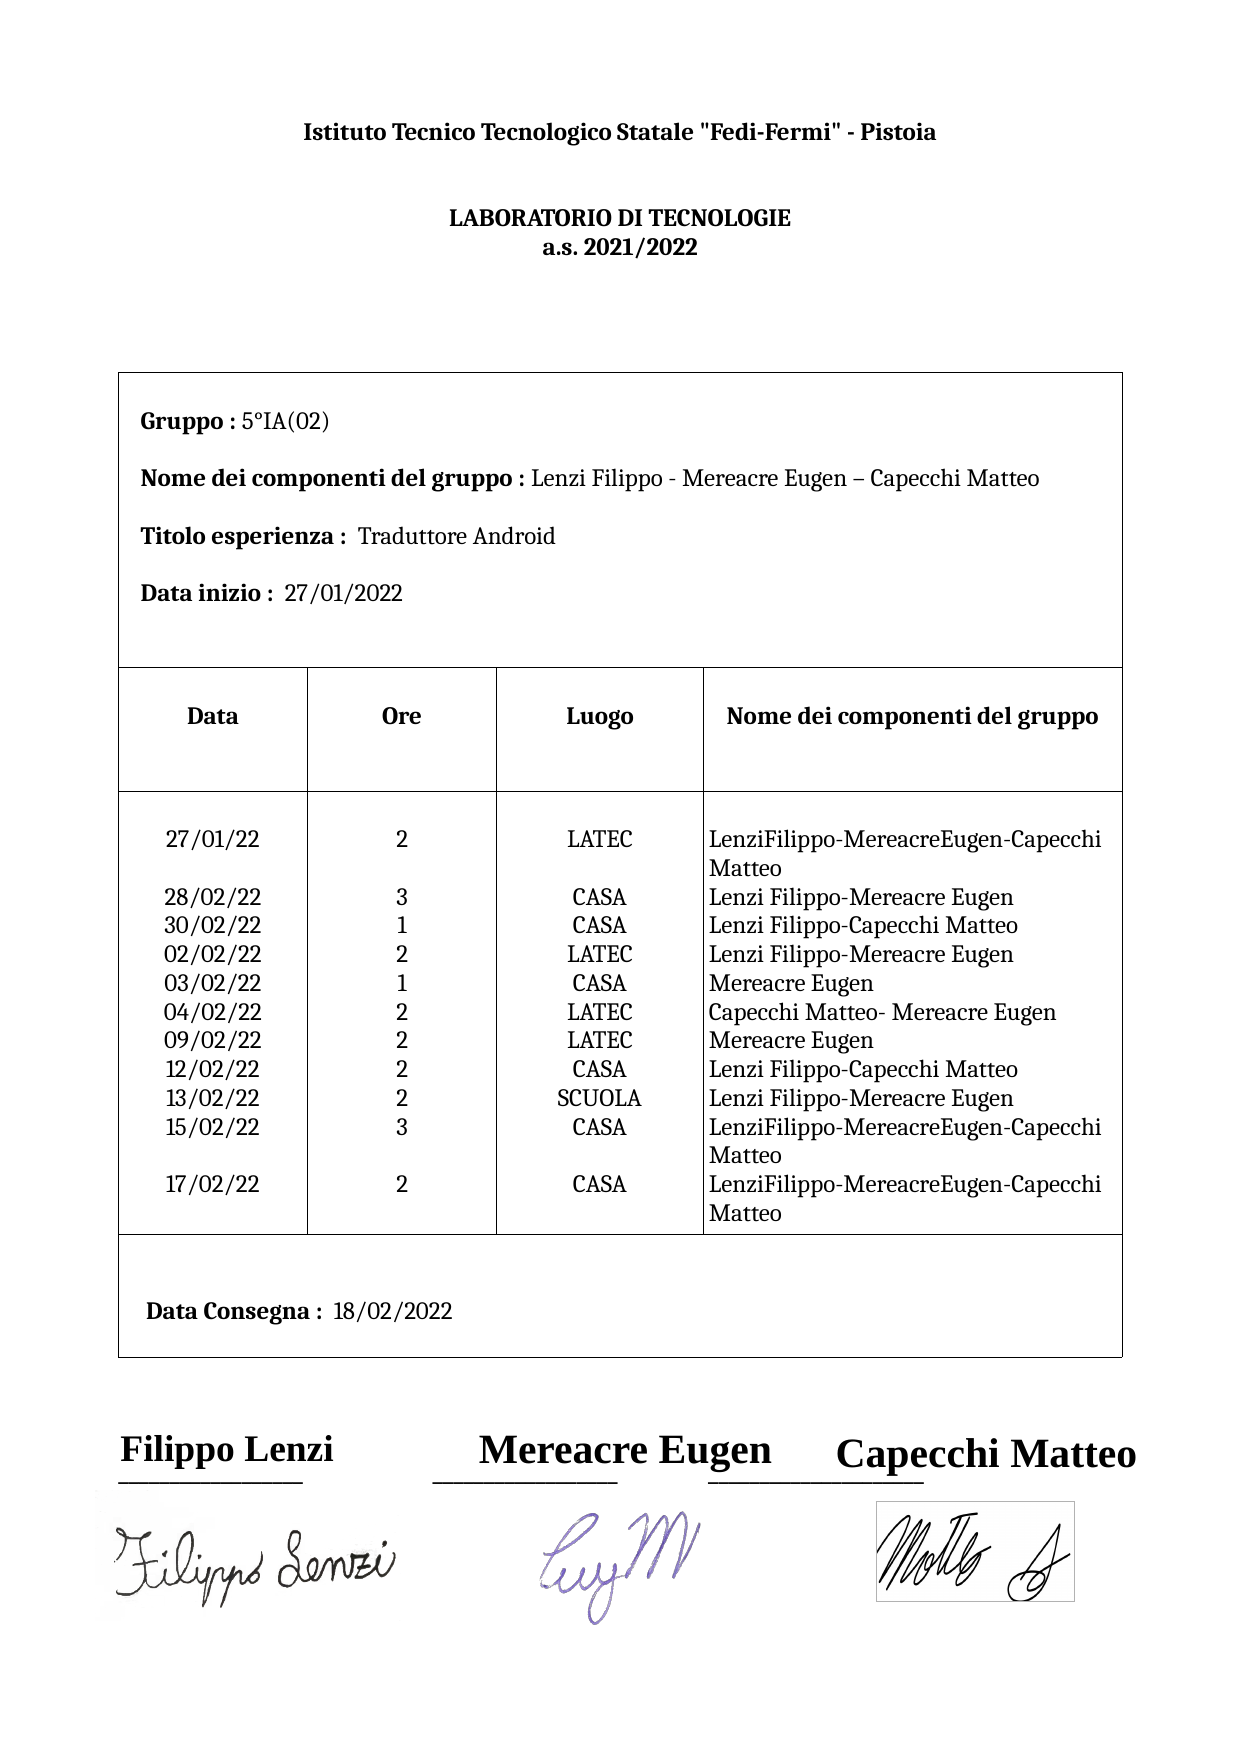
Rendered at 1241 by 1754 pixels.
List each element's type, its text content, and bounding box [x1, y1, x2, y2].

text Istituto Tecnico Tecnologico Statale "Fedi-Fermi" - Pistoia [118, 118, 1122, 147]
table_header Nome dei componenti del gruppo [704, 668, 1122, 791]
table_header Gruppo : 5°IA(02) Nome dei componenti del gruppo : Lenzi Filippo - Mereacre Eugen – Capecchi Matteo Titolo esperienza : Traduttore Android Data inizio : 27/01/2022 [119, 373, 1122, 667]
table_header 2 3 1 2 1 2 2 2 2 3 2 [308, 792, 496, 1233]
table_header Luogo [497, 668, 703, 791]
picture [88, 1490, 408, 1621]
table_header 27/01/22 28/02/22 30/02/22 02/02/22 03/02/22 04/02/22 09/02/22 12/02/22 13/02/22 15/02/22 17/02/22 [119, 792, 307, 1233]
table_header Ore [308, 668, 496, 791]
table_header LATEC CASA CASA LATEC CASA LATEC LATEC CASA SCUOLA CASA CASA [497, 792, 703, 1233]
text a.s. 2021/2022 [118, 233, 1122, 262]
table_header Data Consegna : 18/02/2022 [119, 1235, 1122, 1357]
picture [877, 1502, 1074, 1601]
table_header LenziFilippo-MereacreEugen-Capecchi Matteo Lenzi Filippo-Mereacre Eugen Lenzi Filippo-Capecchi Matteo Lenzi Filippo-Mereacre Eugen Mereacre Eugen Capecchi Matteo- Mereacre Eugen Mereacre Eugen Lenzi Filippo-Capecchi Matteo Lenzi Filippo-Mereacre Eugen LenziFilippo-MereacreEugen-Capecchi Matteo LenziFilippo-MereacreEugen-Capecchi Matteo [704, 792, 1122, 1233]
text __________________ __________________ _____________________ [118, 1454, 1122, 1488]
picture [509, 1490, 738, 1636]
table_header Data [119, 668, 307, 791]
text LABORATORIO DI TECNOLOGIE [118, 204, 1122, 233]
